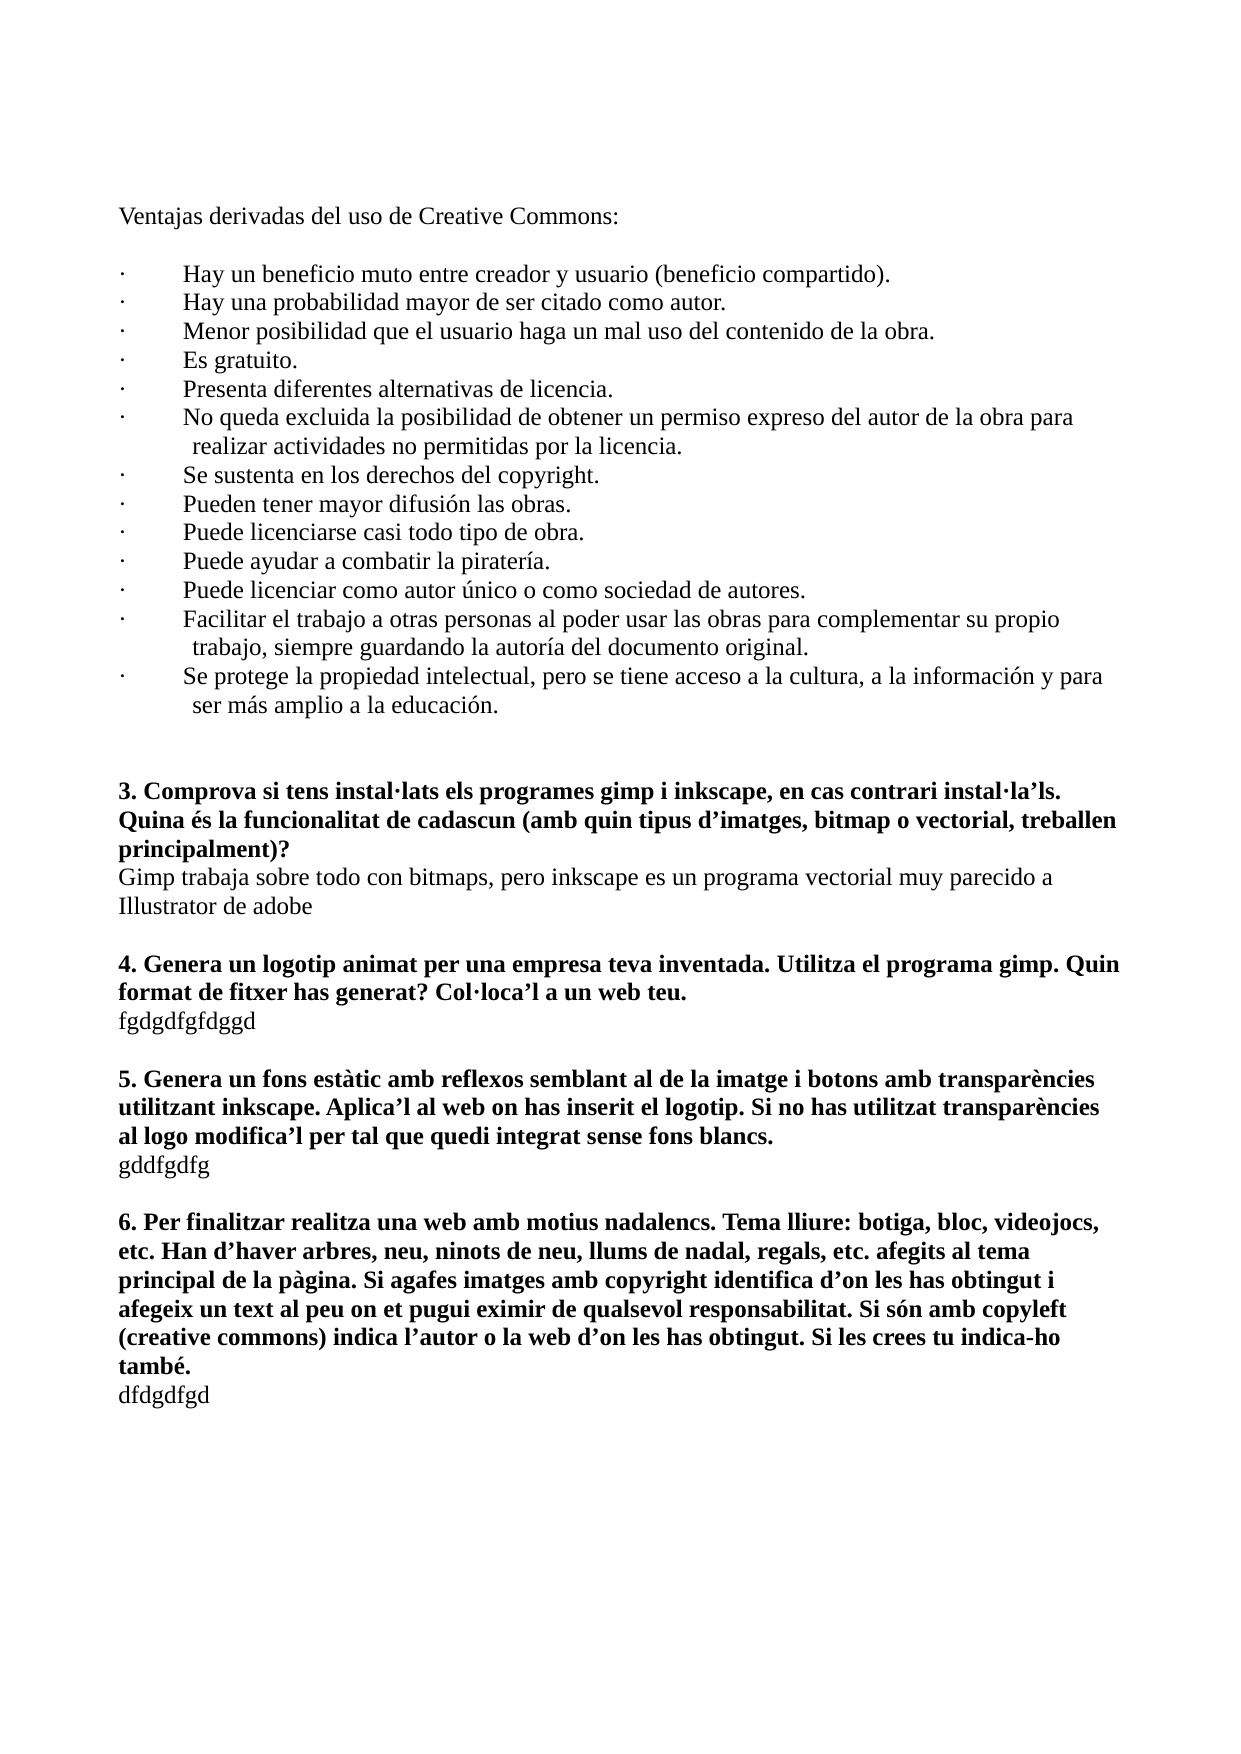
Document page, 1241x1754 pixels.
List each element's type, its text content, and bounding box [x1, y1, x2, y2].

text · Puede ayudar a combatir la piratería. [118, 546, 1122, 575]
text · Hay un beneficio muto entre creador y usuario (beneficio compartido). [118, 259, 1122, 287]
text · Menor posibilidad que el usuario haga un mal uso del contenido de la obra. [118, 316, 1122, 345]
text · Se protege la propiedad intelectual, pero se tiene acceso a la cultura, a la información y para ser más amplio a la educación. [118, 661, 1122, 719]
text · Es gratuito. [118, 345, 1122, 374]
text · Pueden tener mayor difusión las obras. [118, 489, 1122, 517]
text gddfgdfg [118, 1150, 1122, 1179]
text · Presenta diferentes alternativas de licencia. [118, 374, 1122, 402]
text · Puede licenciar como autor único o como sociedad de autores. [118, 575, 1122, 604]
text · Hay una probabilidad mayor de ser citado como autor. [118, 287, 1122, 316]
text Ventajas derivadas del uso de Creative Commons: [118, 201, 1122, 230]
text 6. Per finalitzar realitza una web amb motius nadalencs. Tema lliure: botiga, bloc, videojocs, etc. Han d’haver arbres, neu, ninots de neu, llums de nadal, regals, etc. afegits al tema principal de la pàgina. Si agafes imatges amb copyright identifica d’on les has obtingut i afegeix un text al peu on et pugui eximir de qualsevol responsabilitat. Si són amb copyleft (creative commons) indica l’autor o la web d’on les has obtingut. Si les crees tu indica-ho també. [118, 1207, 1122, 1380]
text 4. Genera un logotip animat per una empresa teva inventada. Utilitza el programa gimp. Quin format de fitxer has generat? Col·loca’l a un web teu. [118, 949, 1122, 1006]
text 3. Comprova si tens instal·lats els programes gimp i inkscape, en cas contrari instal·la’ls. Quina és la funcionalitat de cadascun (amb quin tipus d’imatges, bitmap o vectorial, treballen principalment)? [118, 776, 1122, 862]
text · Facilitar el trabajo a otras personas al poder usar las obras para complementar su propio trabajo, siempre guardando la autoría del documento original. [118, 604, 1122, 661]
text 5. Genera un fons estàtic amb reflexos semblant al de la imatge i botons amb transparències utilitzant inkscape. Aplica’l al web on has inserit el logotip. Si no has utilitzat transparències al logo modifica’l per tal que quedi integrat sense fons blancs. [118, 1064, 1122, 1150]
text Gimp trabaja sobre todo con bitmaps, pero inkscape es un programa vectorial muy parecido a Illustrator de adobe [118, 862, 1122, 920]
text dfdgdfgd [118, 1380, 1122, 1409]
text · Se sustenta en los derechos del copyright. [118, 460, 1122, 489]
text · No queda excluida la posibilidad de obtener un permiso expreso del autor de la obra para realizar actividades no permitidas por la licencia. [118, 402, 1122, 460]
text fgdgdfgfdggd [118, 1006, 1122, 1035]
text · Puede licenciarse casi todo tipo de obra. [118, 517, 1122, 546]
